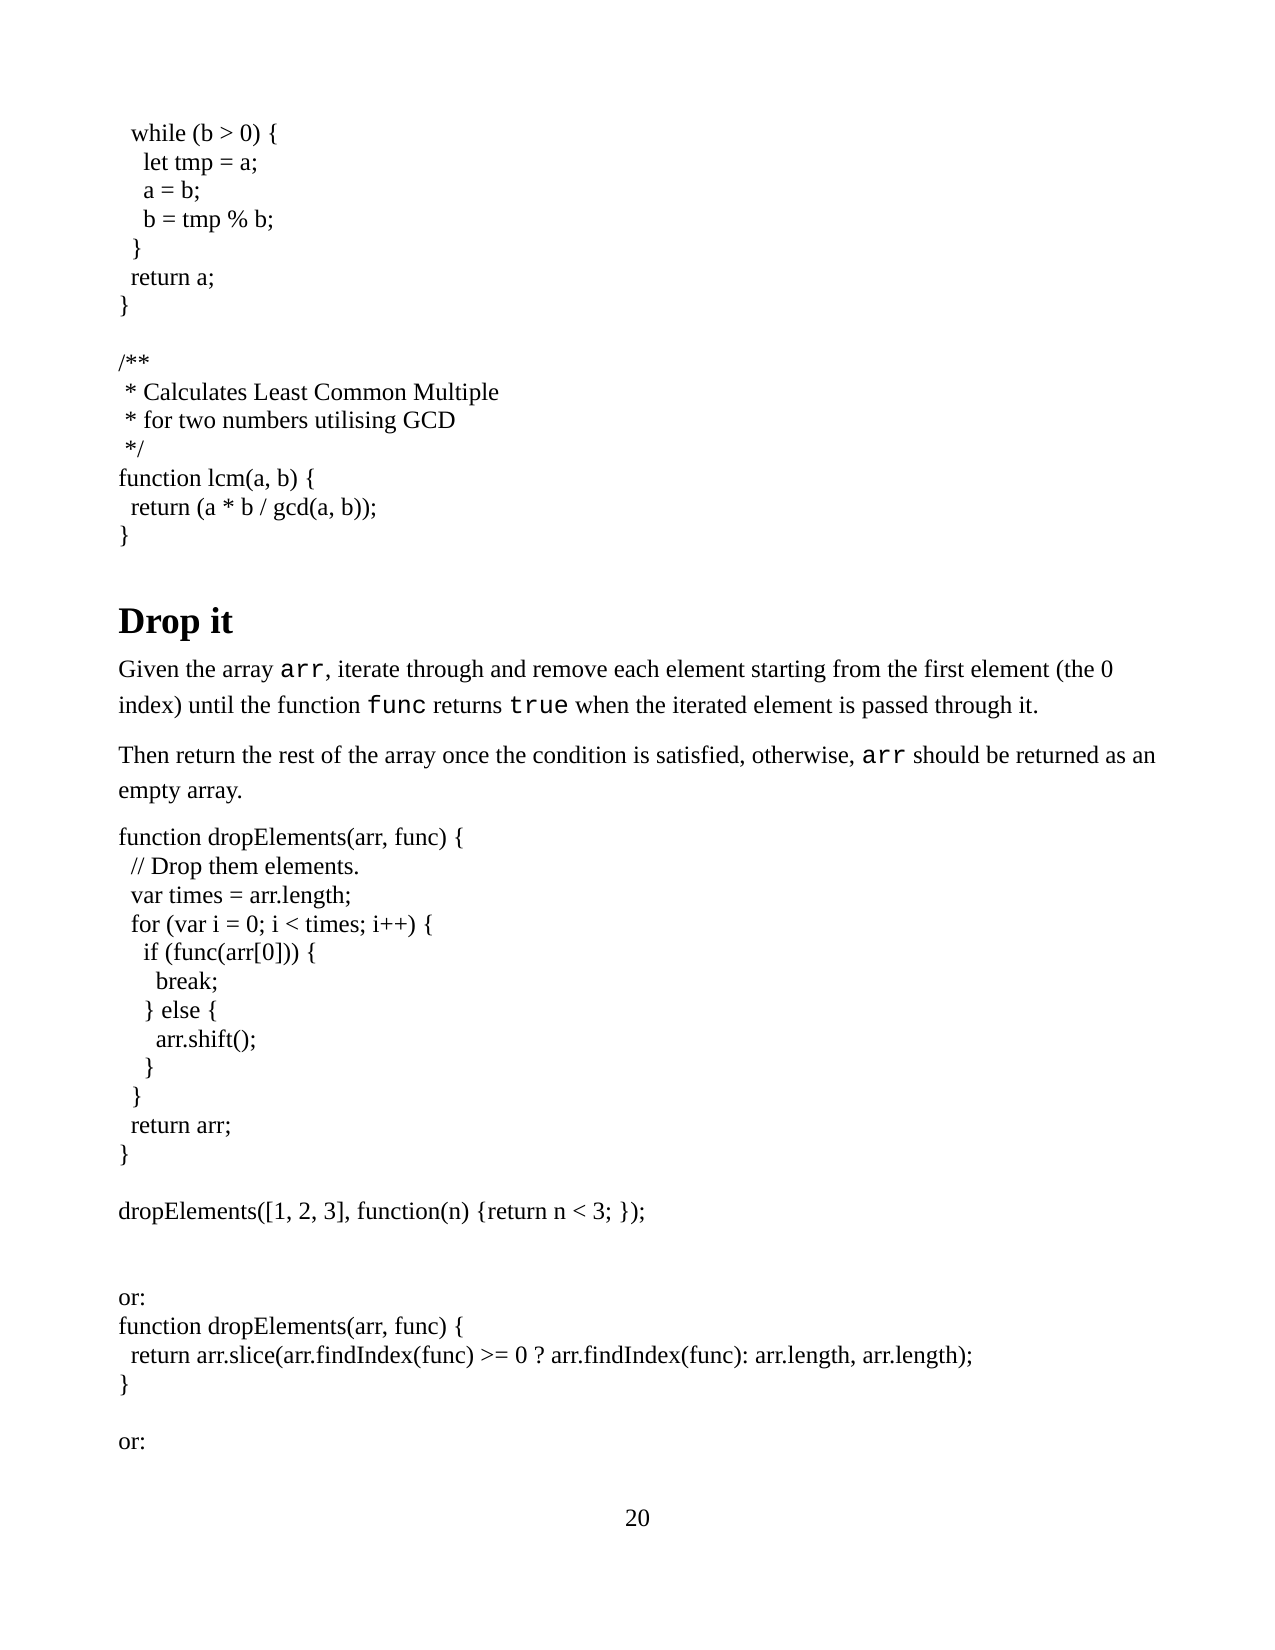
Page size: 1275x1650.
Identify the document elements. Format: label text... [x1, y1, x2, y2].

text // Drop them elements. [118, 851, 1157, 880]
text b = tmp % b; [118, 204, 1157, 233]
subtitle Drop it [118, 599, 1157, 642]
text } else { [118, 995, 1157, 1024]
text * for two numbers utilising GCD [118, 406, 1157, 434]
text } [118, 1081, 1157, 1110]
text } [118, 233, 1157, 262]
text dropElements([1, 2, 3], function(n) {return n < 3; }); [118, 1196, 1157, 1225]
text if (func(arr[0])) { [118, 937, 1157, 966]
text } [118, 1052, 1157, 1081]
text function lcm(a, b) { [118, 463, 1157, 492]
text } [118, 1369, 1157, 1397]
text function dropElements(arr, func) { [118, 822, 1157, 851]
text var times = arr.length; [118, 880, 1157, 909]
text Given the array arr, iterate through and remove each element starting from the first element (the 0 index) until the function func returns true when the iterated element is passed through it. [118, 654, 1157, 721]
text */ [118, 434, 1157, 463]
text return arr; [118, 1110, 1157, 1139]
text } [118, 291, 1157, 319]
text or: [118, 1282, 1157, 1311]
text * Calculates Least Common Multiple [118, 377, 1157, 406]
text } [118, 1139, 1157, 1167]
text break; [118, 966, 1157, 995]
text return a; [118, 262, 1157, 291]
text } [118, 521, 1157, 549]
text function dropElements(arr, func) { [118, 1311, 1157, 1340]
text /** [118, 348, 1157, 377]
text let tmp = a; [118, 147, 1157, 176]
text Then return the rest of the array once the condition is satisfied, otherwise, arr should be returned as an empty array. [118, 740, 1157, 803]
text a = b; [118, 176, 1157, 204]
text return arr.slice(arr.findIndex(func) >= 0 ? arr.findIndex(func): arr.length, arr.length); [118, 1340, 1157, 1369]
text return (a * b / gcd(a, b)); [118, 492, 1157, 521]
text while (b > 0) { [118, 118, 1157, 147]
text or: [118, 1426, 1157, 1455]
text for (var i = 0; i < times; i++) { [118, 909, 1157, 937]
text arr.shift(); [118, 1024, 1157, 1052]
